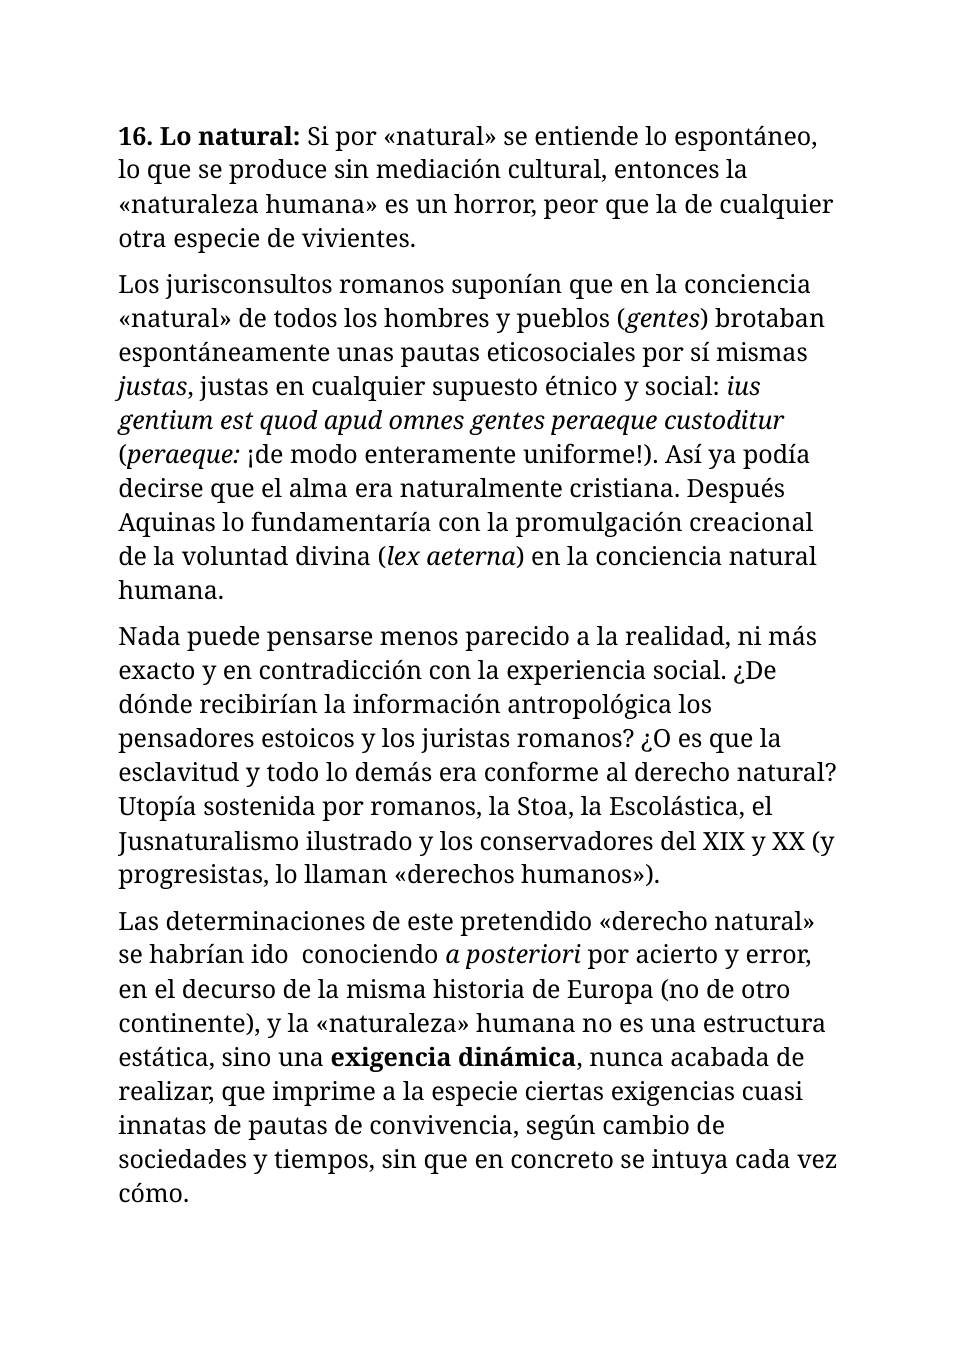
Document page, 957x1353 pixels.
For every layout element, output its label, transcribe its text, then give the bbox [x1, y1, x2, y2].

text Las determinaciones de este pretendido «derecho natural» se habrían ido conociendo a posteriori por acierto y error, en el decurso de la misma historia de Europa (no de otro continente), y la «naturaleza» humana no es una estructura estática, sino una exigencia dinámica, nunca acabada de realizar, que imprime a la especie ciertas exigencias cuasi innatas de pautas de convivencia, según cambio de sociedades y tiempos, sin que en concreto se intuya cada vez cómo. [118, 903, 838, 1210]
text 16. Lo natural: Si por «natural» se entiende lo espontáneo, lo que se produce sin mediación cultural, entonces la «naturaleza humana» es un horror, peor que la de cualquier otra especie de vivientes. [118, 118, 838, 254]
text Los jurisconsultos romanos suponían que en la conciencia «natural» de todos los hombres y pueblos (gentes) brotaban espontáneamente unas pautas eticosociales por sí mismas justas, justas en cualquier supuesto étnico y social: ius gentium est quod apud omnes gentes peraeque custoditur (peraeque: ¡de modo enteramente uniforme!). Así ya podía decirse que el alma era naturalmente cristiana. Después Aquinas lo fundamentaría con la promulgación creacional de la voluntad divina (lex aeterna) en la conciencia natural humana. [118, 266, 838, 607]
text Nada puede pensarse menos parecido a la realidad, ni más exacto y en contradicción con la experiencia social. ¿De dónde recibirían la información antropológica los pensadores estoicos y los juristas romanos? ¿O es que la esclavitud y todo lo demás era conforme al derecho natural? Utopía sostenida por romanos, la Stoa, la Escolástica, el Jusnaturalismo ilustrado y los conservadores del XIX y XX (y progresistas, lo llaman «derechos humanos»). [118, 619, 838, 891]
